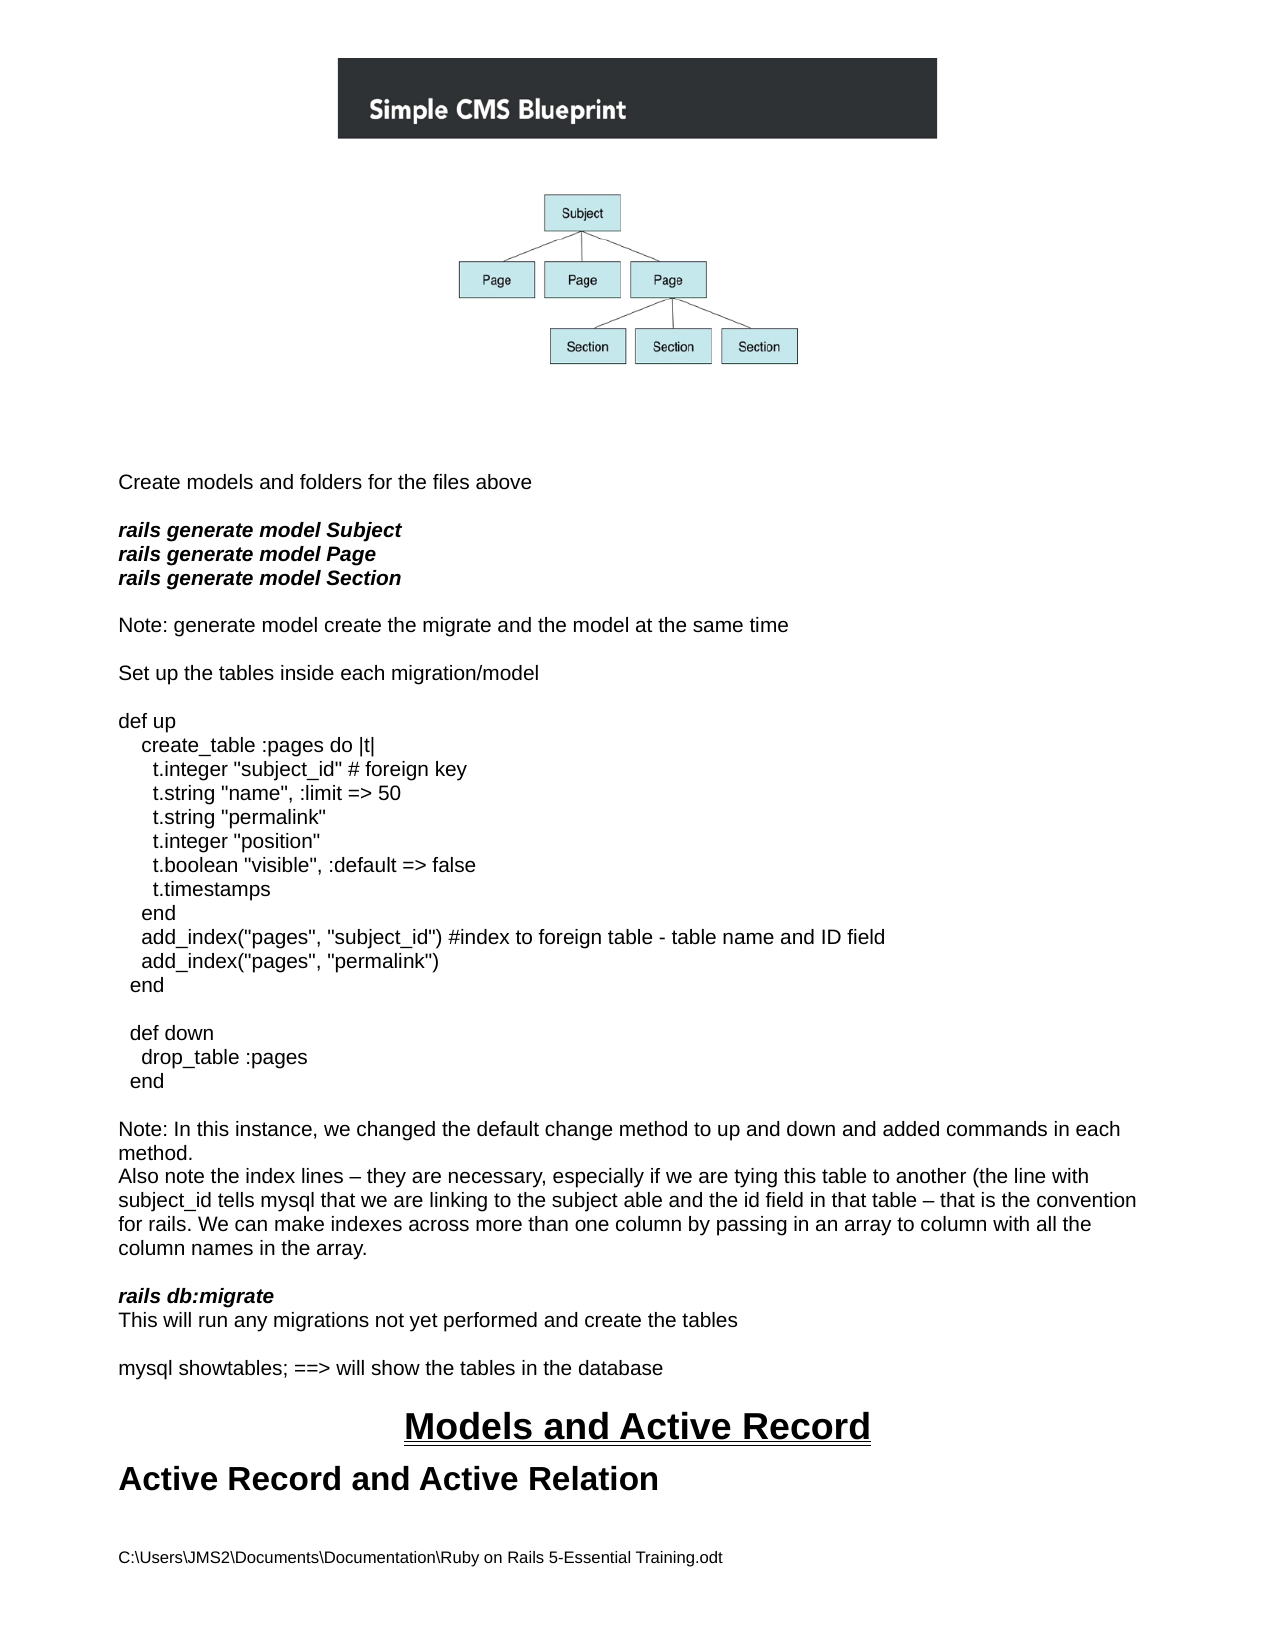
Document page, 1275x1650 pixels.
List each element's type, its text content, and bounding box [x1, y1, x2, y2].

text mysql showtables; ==> will show the tables in the database [118, 1356, 1157, 1380]
text Note: In this instance, we changed the default change method to up and down and added commands in each method. [118, 1116, 1157, 1164]
picture [389, 46, 938, 470]
text Set up the tables inside each migration/model [118, 661, 1157, 685]
text rails generate model Section [118, 565, 1157, 589]
subtitle Active Record and Active Relation [118, 1459, 1157, 1498]
text def up create_table :pages do |t| t.integer "subject_id" # foreign key t.string "name", :limit => 50 t.string "permalink" t.integer "position" t.boolean "visible", :default => false t.timestamps end add_index("pages", "subject_id") #index to foreign table - table name and ID field add_index("pages", "permalink") end def down drop_table :pages end [118, 709, 1157, 1092]
text rails db:migrate [118, 1284, 1157, 1308]
subtitle Models and Active Record [118, 1404, 1157, 1447]
text This will run any migrations not yet performed and create the tables [118, 1308, 1157, 1332]
text Note: generate model create the migrate and the model at the same time [118, 613, 1157, 637]
text Also note the index lines – they are necessary, especially if we are tying this table to another (the line with subject_id tells mysql that we are linking to the subject able and the id field in that table – that is the convention for rails. We can make indexes across more than one column by passing in an array to column with all the column names in the array. [118, 1164, 1157, 1260]
text rails generate model Subject [118, 517, 1157, 541]
text Create models and folders for the files above [118, 47, 1157, 493]
text rails generate model Page [118, 541, 1157, 565]
